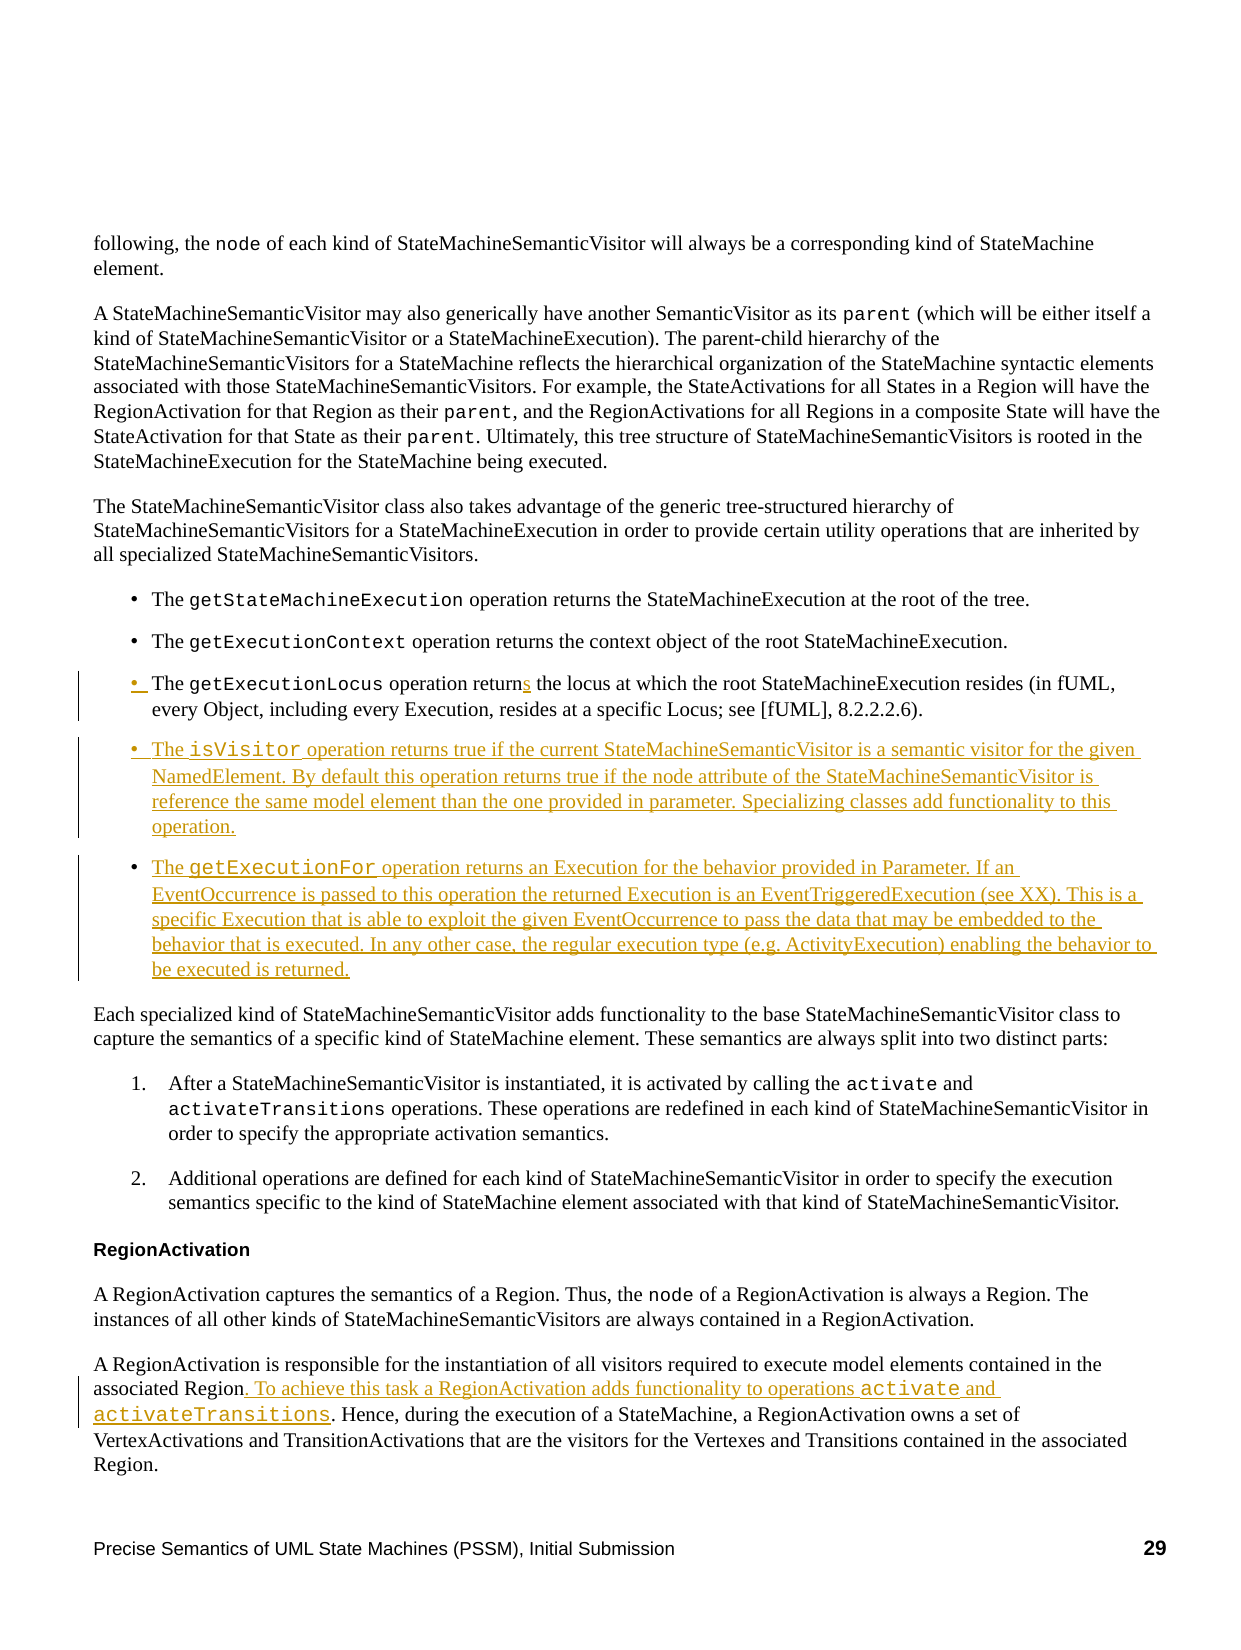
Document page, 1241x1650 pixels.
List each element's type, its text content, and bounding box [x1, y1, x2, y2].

subtitle RegionActivation [93, 1239, 1164, 1261]
text Each specialized kind of StateMachineSemanticVisitor adds functionality to the base StateMachineSemanticVisitor class to capture the semantics of a specific kind of StateMachine element. These semantics are always split into two distinct parts: [93, 1002, 1164, 1050]
list Additional operations are defined for each kind of StateMachineSemanticVisitor in order to specify the execution semantics specific to the kind of StateMachine element associated with that kind of StateMachineSemanticVisitor. [131, 1166, 1164, 1214]
text A RegionActivation is responsible for the instantiation of all visitors required to execute model elements contained in the associated Region. To achieve this task a RegionActivation adds functionality to operations activate and activateTransitions. Hence, during the execution of a StateMachine, a RegionActivation owns a set of VertexActivations and TransitionActivations that are the visitors for the Vertexes and Transitions contained in the associated Region. [93, 1352, 1164, 1476]
list After a StateMachineSemanticVisitor is instantiated, it is activated by calling the activate and activateTransitions operations. These operations are redefined in each kind of StateMachineSemanticVisitor in order to specify the appropriate activation semantics. [131, 1071, 1164, 1145]
list The getExecutionFor operation returns an Execution for the behavior provided in Parameter. If an EventOccurrence is passed to this operation the returned Execution is an EventTriggeredExecution (see XX). This is a specific Execution that is able to exploit the given EventOccurrence to pass the data that may be embedded to the behavior that is executed. In any other case, the regular execution type (e.g. ActivityExecution) enabling the behavior to be executed is returned. [131, 855, 1164, 981]
text The StateMachineSemanticVisitor class also takes advantage of the generic tree-structured hierarchy of StateMachineSemanticVisitors for a StateMachineExecution in order to provide certain utility operations that are inherited by all specialized StateMachineSemanticVisitors. [93, 494, 1164, 566]
text A RegionActivation captures the semantics of a Region. Thus, the node of a RegionActivation is always a Region. The instances of all other kinds of StateMachineSemanticVisitors are always contained in a RegionActivation. [93, 1282, 1164, 1331]
list The getExecutionContext operation returns the context object of the root StateMachineExecution. [131, 629, 1164, 654]
list The getExecutionLocus operation returns the locus at which the root StateMachineExecution resides (in fUML, every Object, including every Execution, resides at a specific Locus; see [fUML], 8.2.2.2.6). [131, 671, 1164, 721]
text A StateMachineSemanticVisitor may also generically have another SemanticVisitor as its parent (which will be either itself a kind of StateMachineSemanticVisitor or a StateMachineExecution). The parent-child hierarchy of the StateMachineSemanticVisitors for a StateMachine reflects the hierarchical organization of the StateMachine syntactic elements associated with those StateMachineSemanticVisitors. For example, the StateActivations for all States in a Region will have the RegionActivation for that Region as their parent, and the RegionActivations for all Regions in a composite State will have the StateActivation for that State as their parent. Ultimately, this tree structure of StateMachineSemanticVisitors is rooted in the StateMachineExecution for the StateMachine being executed. [93, 301, 1164, 473]
text following, the node of each kind of StateMachineSemanticVisitor will always be a corresponding kind of StateMachine element. [93, 231, 1164, 280]
list The getStateMachineExecution operation returns the StateMachineExecution at the root of the tree. [131, 587, 1164, 612]
list The isVisitor operation returns true if the current StateMachineSemanticVisitor is a semantic visitor for the given NamedElement. By default this operation returns true if the node attribute of the StateMachineSemanticVisitor is reference the same model element than the one provided in parameter. Specializing classes add functionality to this operation. [131, 737, 1164, 838]
